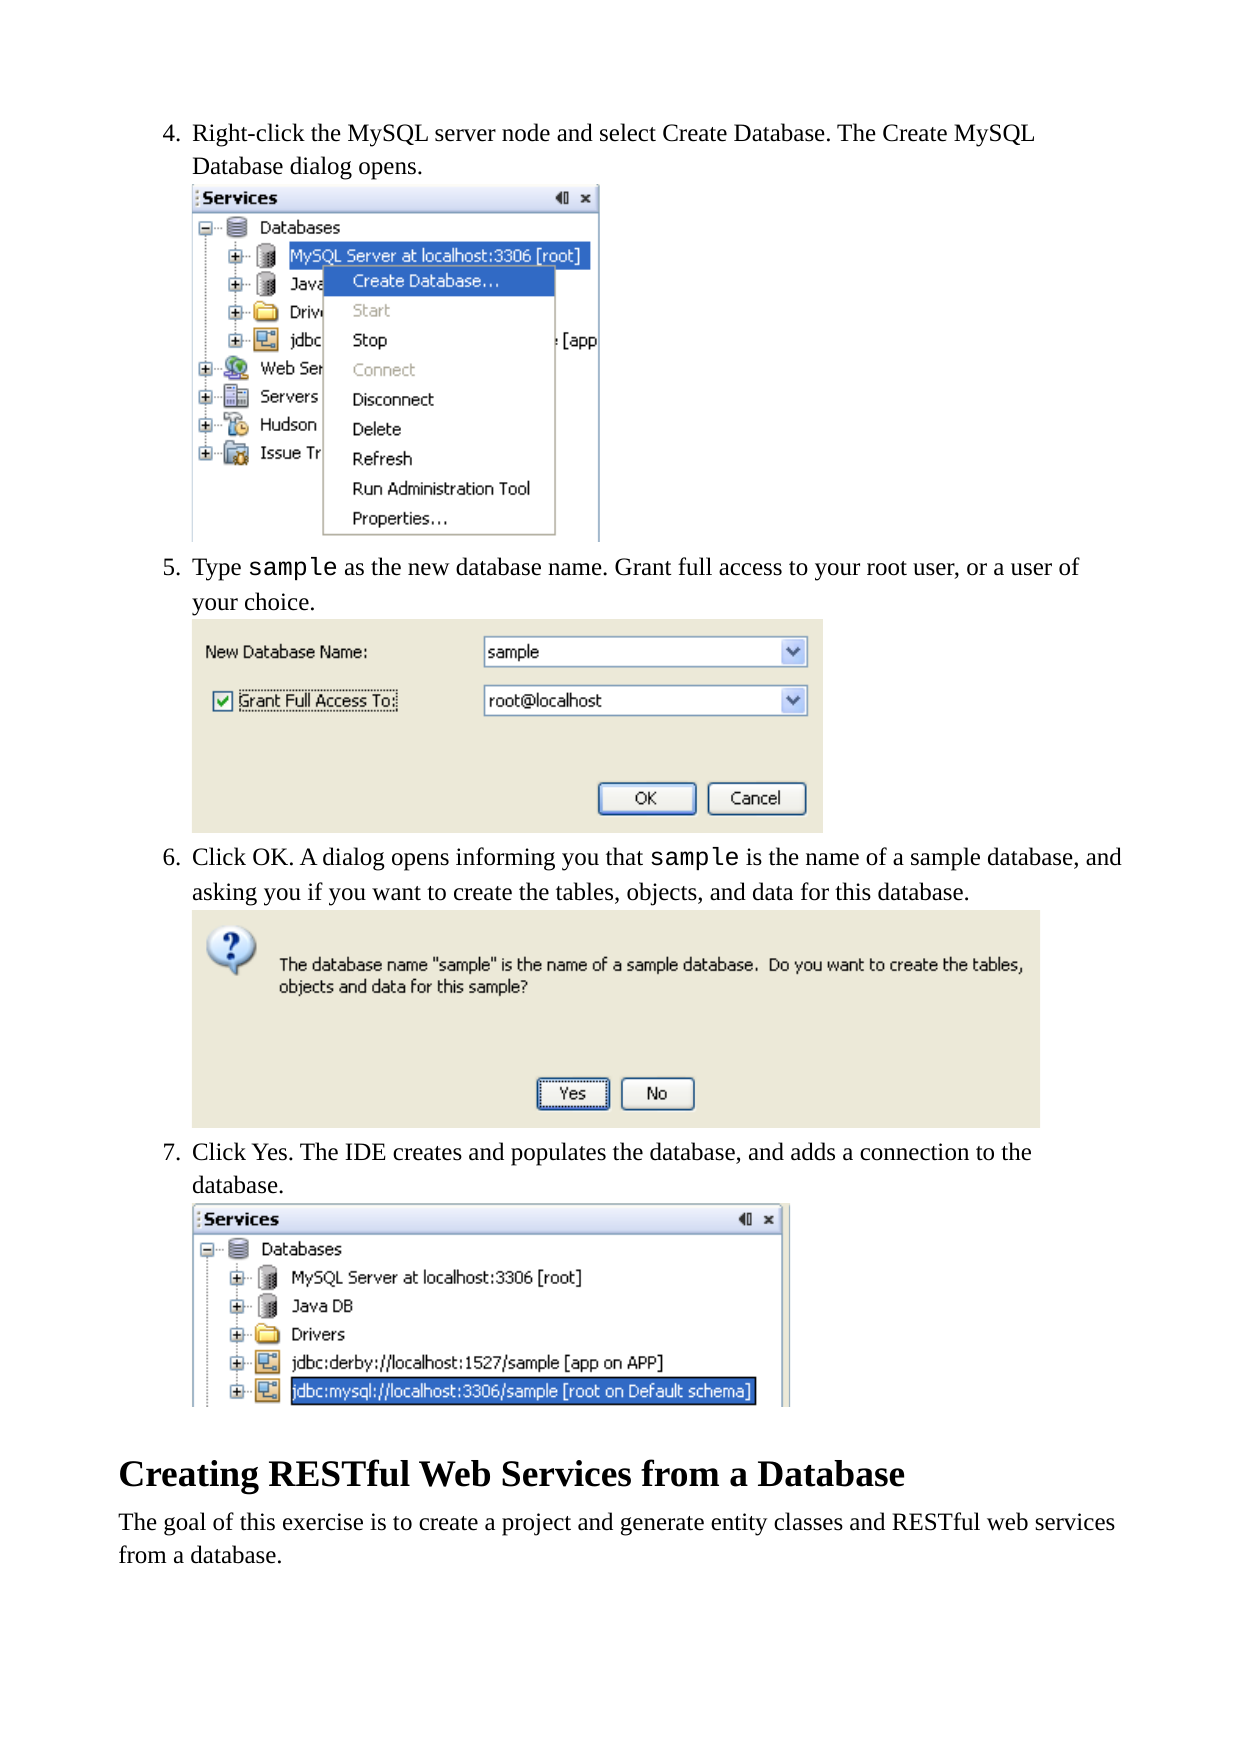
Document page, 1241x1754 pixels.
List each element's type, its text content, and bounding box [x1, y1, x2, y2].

list Click Yes. The IDE creates and populates the database, and adds a connection to the database. [162, 1137, 1122, 1412]
picture [191, 910, 1041, 1128]
text The goal of this exercise is to create a project and generate entity classes and RESTful web services from a database. [118, 1507, 1122, 1569]
picture [191, 1203, 791, 1407]
list Click OK. A dialog opens informing you that sample is the name of a sample database, and asking you if you want to create the tables, objects, and data for this database. [162, 842, 1122, 1133]
list Type sample as the new database name. Grant full access to your root user, or a user of your choice. [162, 552, 1122, 838]
subtitle Creating RESTful Web Services from a Database [118, 1451, 1122, 1494]
picture [191, 619, 823, 833]
list Right-click the MySQL server node and select Create Database. The Create MySQL Database dialog opens. [162, 118, 1122, 547]
picture [191, 184, 600, 542]
